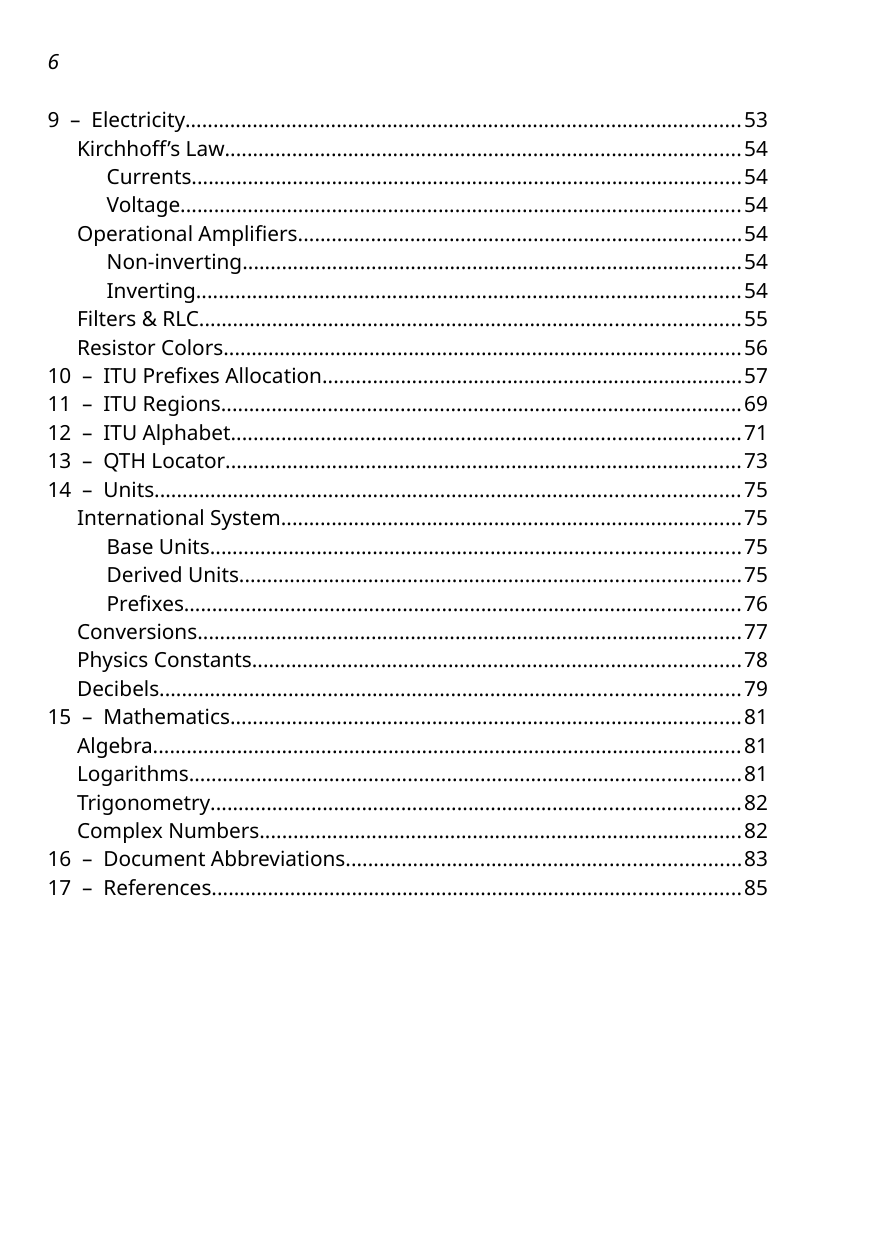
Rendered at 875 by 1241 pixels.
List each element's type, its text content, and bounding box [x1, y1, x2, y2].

text 15 – Mathematics 81 [47, 702, 768, 731]
text Complex Numbers 82 [77, 816, 768, 844]
text Voltage 54 [106, 191, 768, 219]
text International System 75 [77, 503, 768, 532]
text 10 – ITU Prefixes Allocation 57 [47, 361, 768, 389]
text Derived Units 75 [106, 560, 768, 589]
text Resistor Colors 56 [77, 333, 768, 361]
text Algebra 81 [77, 731, 768, 759]
text 13 – QTH Locator 73 [47, 446, 768, 475]
text Decibels 79 [77, 674, 768, 702]
text Non-inverting 54 [106, 247, 768, 276]
text Conversions 77 [77, 617, 768, 646]
text Currents 54 [106, 162, 768, 191]
text Physics Constants 78 [77, 646, 768, 674]
text 11 – ITU Regions 69 [47, 389, 768, 418]
text Kirchhoff’s Law 54 [77, 134, 768, 162]
text Logarithms 81 [77, 759, 768, 788]
text Inverting 54 [106, 276, 768, 304]
text 14 – Units 75 [47, 475, 768, 503]
text 16 – Document Abbreviations 83 [47, 844, 768, 873]
text 9 – Electricity 53 [47, 105, 768, 134]
text Prefixes 76 [106, 589, 768, 617]
text Trigonometry 82 [77, 788, 768, 816]
text 12 – ITU Alphabet 71 [47, 418, 768, 446]
text Base Units 75 [106, 532, 768, 560]
text Operational Amplifiers 54 [77, 219, 768, 247]
text Filters & RLC 55 [77, 304, 768, 333]
text 17 – References 85 [47, 873, 768, 901]
